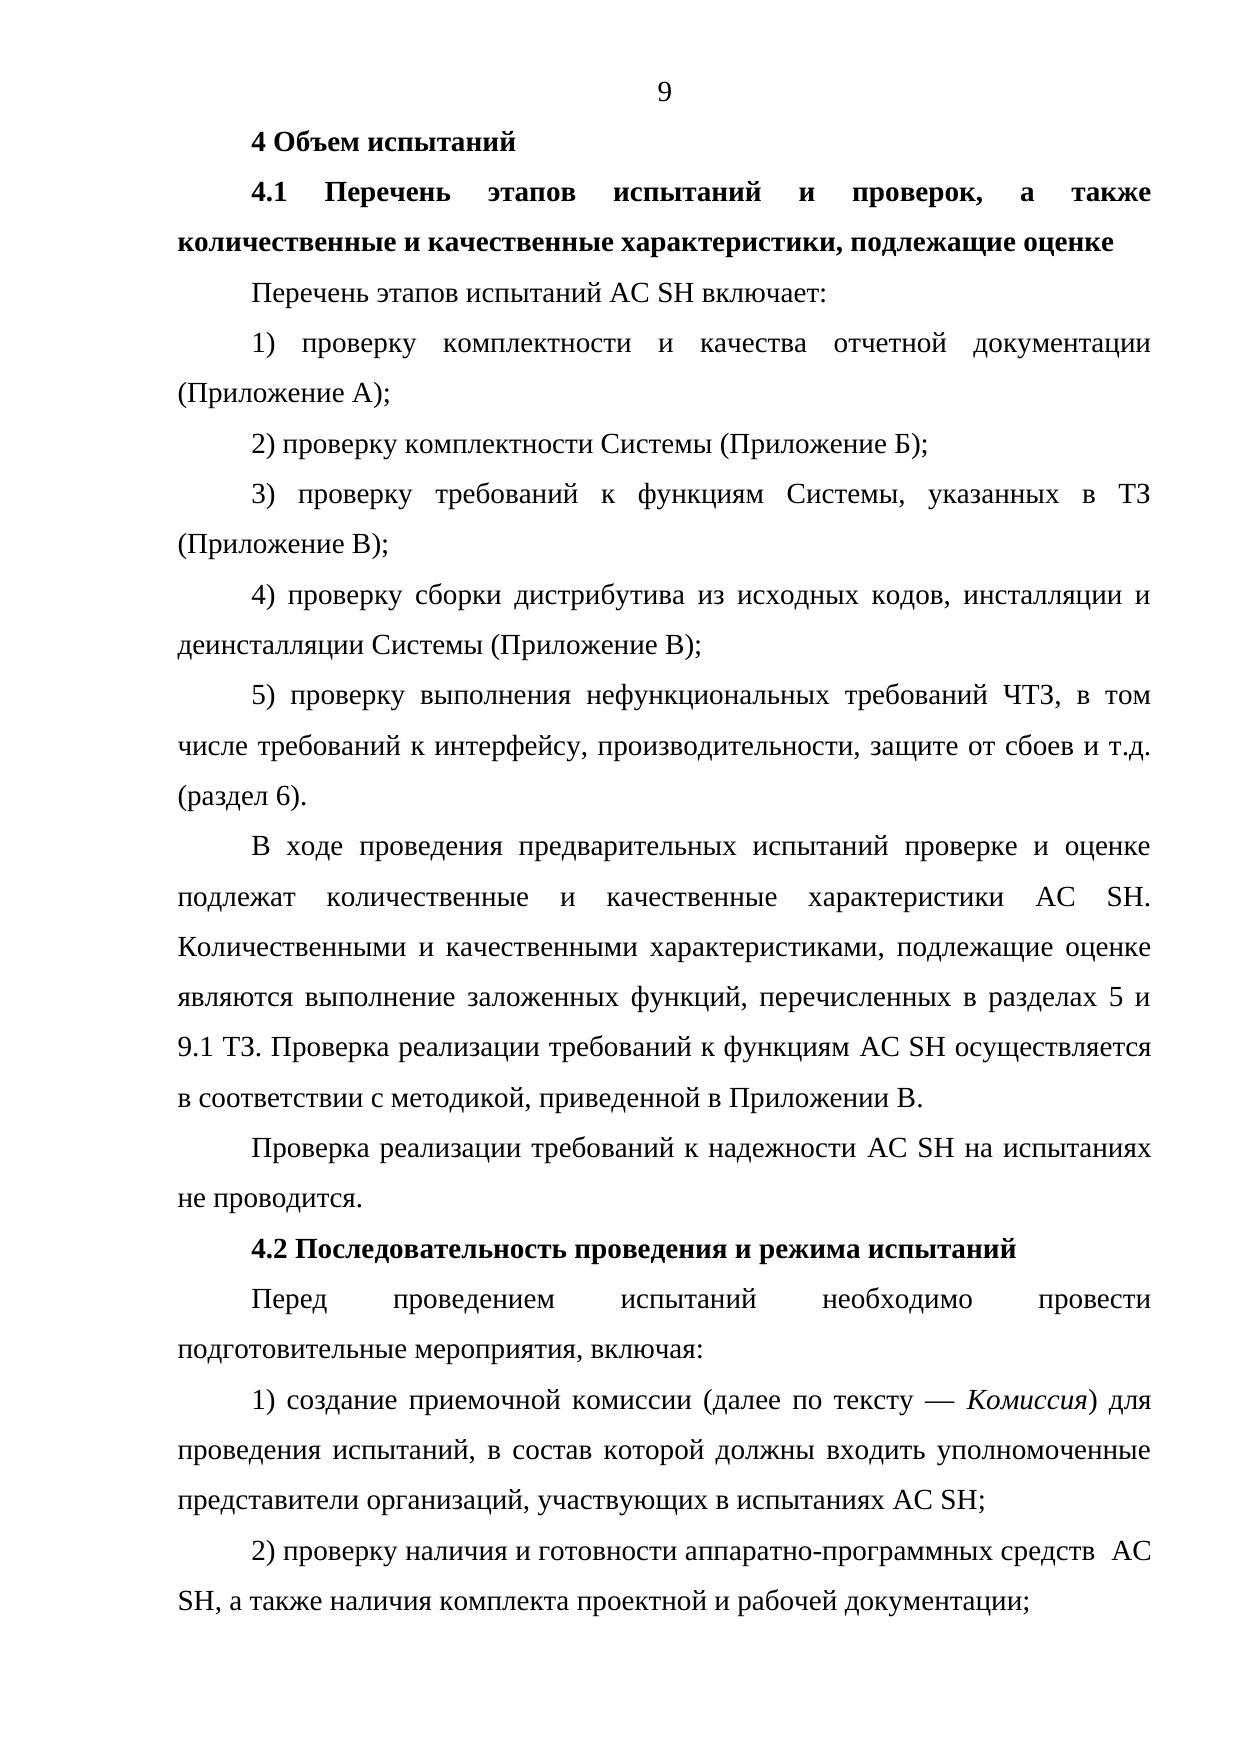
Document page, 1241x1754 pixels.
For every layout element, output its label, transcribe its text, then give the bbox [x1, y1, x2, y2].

text 4 Объем испытаний [177, 124, 1152, 157]
text 2) проверку комплектности Системы (Приложение Б); [177, 426, 1152, 459]
text Перечень этапов испытаний АС SH включает: [177, 275, 1152, 308]
text В ходе проведения предварительных испытаний проверке и оценке подлежат количественные и качественные характеристики АС SH. Количественными и качественными характеристиками, подлежащие оценке являются выполнение заложенных функций, перечисленных в разделах 5 и 9.1 ТЗ. Проверка реализации требований к функциям АС SH осуществляется в соответствии с методикой, приведенной в Приложении В. [177, 828, 1152, 1113]
text 4.1 Перечень этапов испытаний и проверок, а также количественные и качественные характеристики, подлежащие оценке [177, 174, 1152, 258]
text 1) проверку комплектности и качества отчетной документации (Приложение А); [177, 325, 1152, 409]
text 3) проверку требований к функциям Системы, указанных в ТЗ (Приложение В); [177, 476, 1152, 560]
text 4) проверку сборки дистрибутива из исходных кодов, инсталляции и деинсталляции Системы (Приложение В); [177, 577, 1152, 661]
text 5) проверку выполнения нефункциональных требований ЧТЗ, в том числе требований к интерфейсу, производительности, защите от сбоев и т.д. (раздел 6). [177, 677, 1152, 812]
text 4.2 Последовательность проведения и режима испытаний [177, 1231, 1152, 1264]
text Перед проведением испытаний необходимо провести подготовительные мероприятия, включая: [177, 1281, 1152, 1365]
text 2) проверку наличия и готовности аппаратно-программных средств АС SH, а также наличия комплекта проектной и рабочей документации; [177, 1533, 1152, 1617]
text 1) создание приемочной комиссии (далее по тексту — Комиссия) для проведения испытаний, в состав которой должны входить уполномоченные представители организаций, участвующих в испытаниях АС SH; [177, 1382, 1152, 1516]
text Проверка реализации требований к надежности АС SH на испытаниях не проводится. [177, 1130, 1152, 1214]
